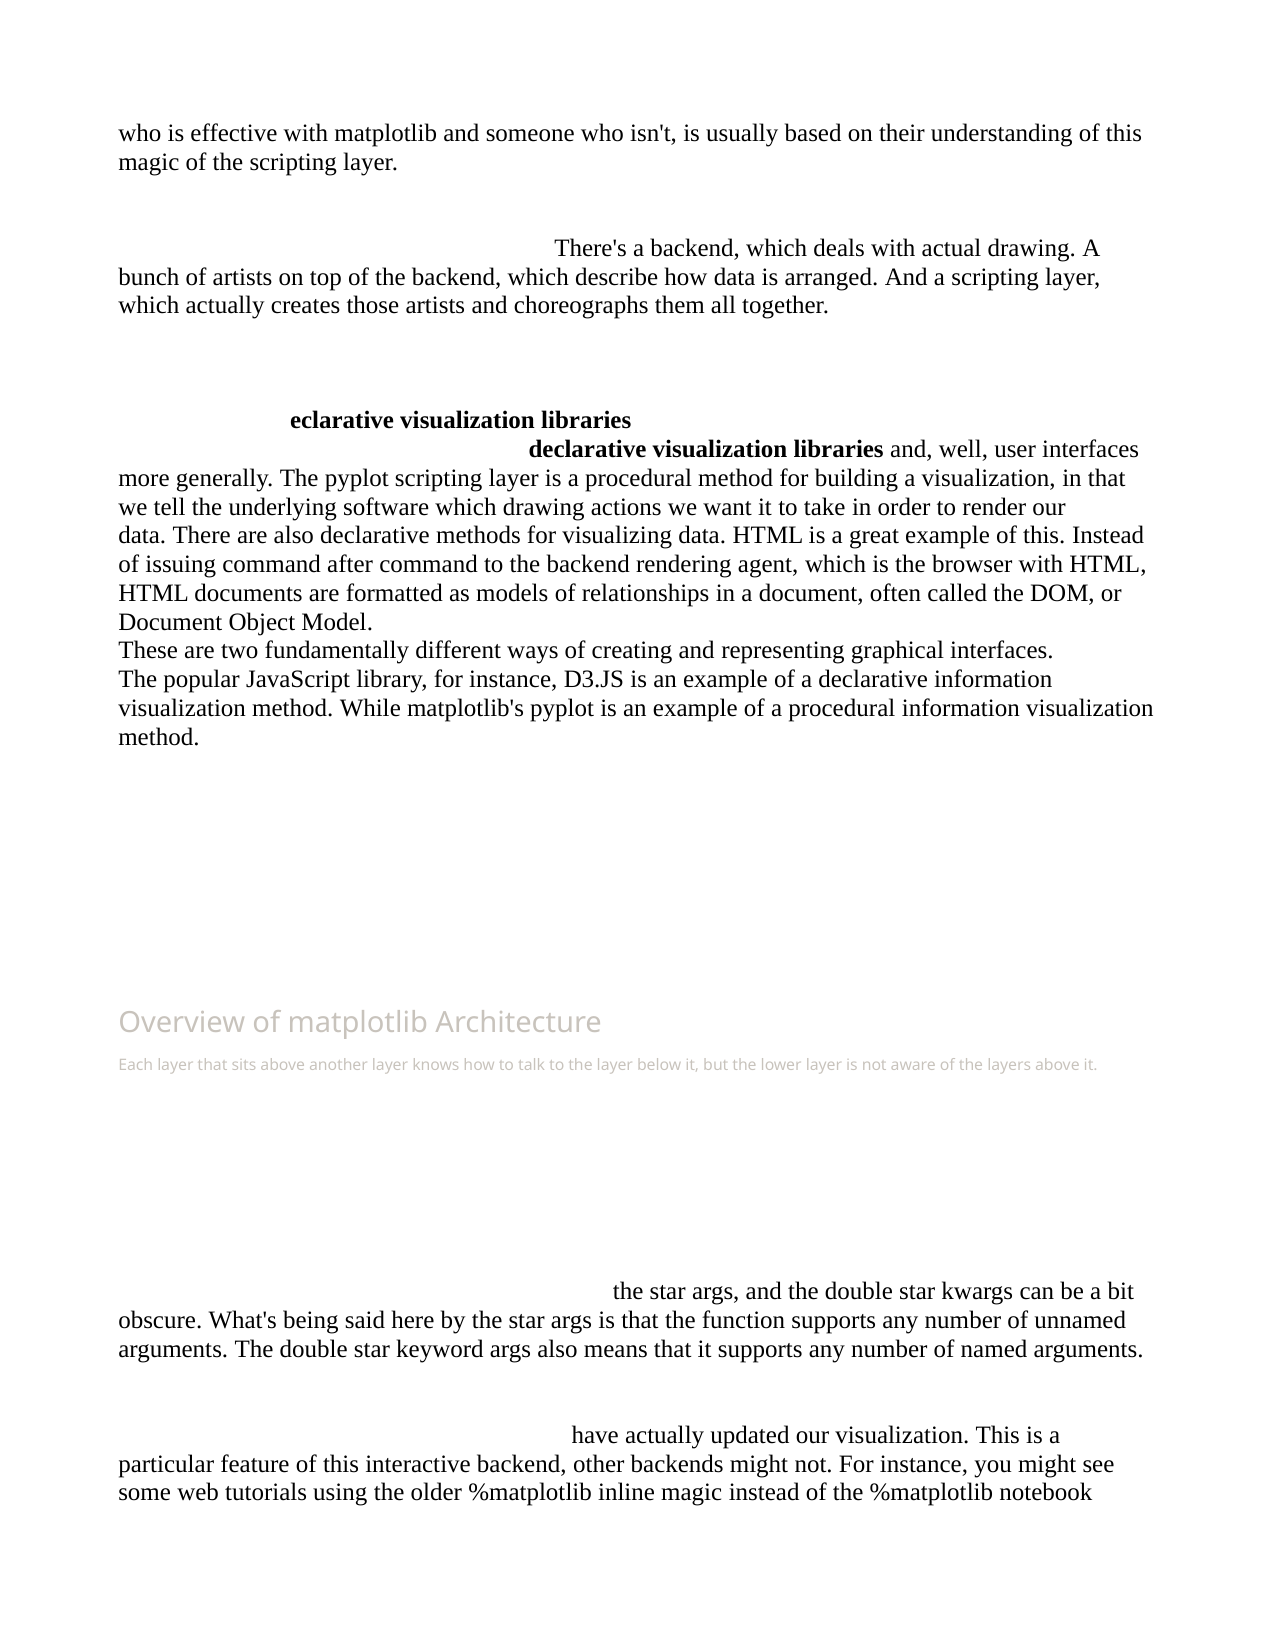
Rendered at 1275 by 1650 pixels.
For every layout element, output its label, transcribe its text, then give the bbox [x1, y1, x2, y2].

text Each layer that sits above another layer knows how to talk to the layer below it, but the lower layer is not aware of the layers above it. [118, 1053, 1157, 1075]
text So that describes the matplotlib layer cake. There's a backend, which deals with actual drawing. A bunch of artists on top of the backend, which describe how data is arranged. And a scripting layer, which actually creates those artists and choreographs them all together. [118, 233, 1157, 319]
text Python function declaration with two arguments, the star args, and the double star kwargs can be a bit obscure. What's being said here by the star args is that the function supports any number of unnamed arguments. The double star keyword args also means that it supports any number of named arguments. [118, 1276, 1157, 1362]
text Links: [118, 837, 1157, 866]
text Summary: [118, 952, 1157, 981]
subtitle Overview of matplotlib Architecture [118, 1001, 1157, 1041]
text You'll notice that the subsequent calls to plot have actually updated our visualization. This is a particular feature of this interactive backend, other backends might not. For instance, you might see some web tutorials using the older %matplotlib inline magic instead of the %matplotlib notebook [118, 1420, 1157, 1506]
text the difference between procedural and declarative visualization libraries and, well, user interfaces more generally. The pyplot scripting layer is a procedural method for building a visualization, in that we tell the underlying software which drawing actions we want it to take in order to render our data. There are also declarative methods for visualizing data. HTML is a great example of this. Instead of issuing command after command to the backend rendering agent, which is the browser with HTML, HTML documents are formatted as models of relationships in a document, often called the DOM, or Document Object Model. [118, 434, 1157, 636]
text http://www.aosabook.org/en/matplotlib.html [118, 866, 1157, 894]
text These are two fundamentally different ways of creating and representing graphical interfaces. [118, 636, 1157, 664]
text #2.html [118, 808, 1157, 837]
text https://journals.plos.org/ploscompbiol/article?id=10.1371/journal.pcbi.1003833 [118, 894, 1157, 923]
text The popular JavaScript library, for instance, D3.JS is an example of a declarative information visualization method. While matplotlib's pyplot is an example of a procedural information visualization method. [118, 664, 1157, 751]
text #1.html [118, 779, 1157, 808]
text Basic Charting [118, 1219, 1157, 1247]
text Procedural vs Declarative visualization libraries [118, 406, 1157, 434]
text who is effective with matplotlib and someone who isn't, is usually based on their understanding of this magic of the scripting layer. [118, 118, 1157, 176]
